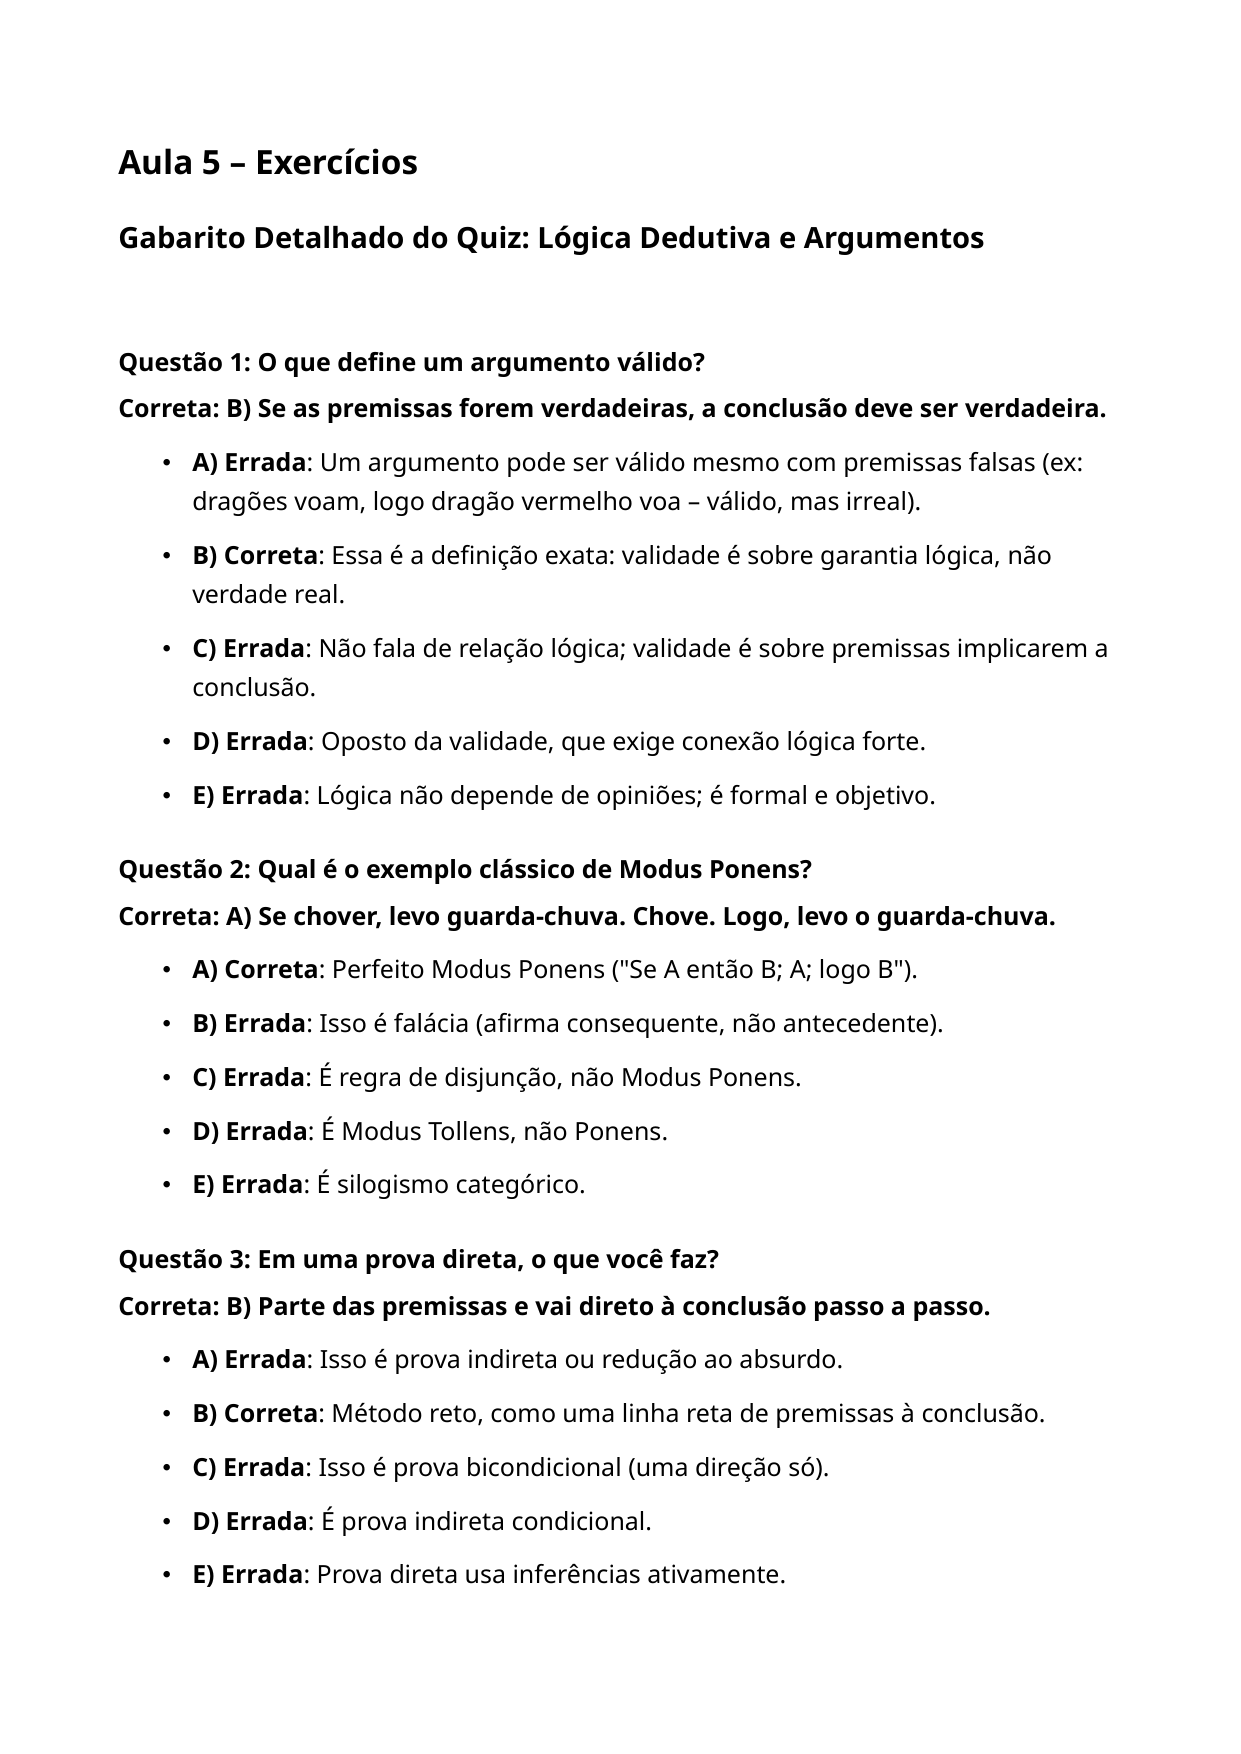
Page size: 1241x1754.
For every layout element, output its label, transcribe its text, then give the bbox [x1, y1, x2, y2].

subtitle Questão 3: Em uma prova direta, o que você faz? [118, 1242, 1122, 1276]
list D) Errada: É Modus Tollens, não Ponens. [162, 1113, 1122, 1147]
list B) Errada: Isso é falácia (afirma consequente, não antecedente). [162, 1006, 1122, 1040]
list E) Errada: Lógica não depende de opiniões; é formal e objetivo. [162, 777, 1122, 811]
subtitle Gabarito Detalhado do Quiz: Lógica Dedutiva e Argumentos [118, 218, 1122, 257]
list C) Errada: Isso é prova bicondicional (uma direção só). [162, 1449, 1122, 1484]
text Correta: A) Se chover, levo guarda-chuva. Chove. Logo, levo o guarda-chuva. [118, 898, 1122, 932]
subtitle Questão 1: O que define um argumento válido? [118, 344, 1122, 378]
list A) Errada: Isso é prova indireta ou redução ao absurdo. [162, 1342, 1122, 1376]
list D) Errada: É prova indireta condicional. [162, 1503, 1122, 1537]
list D) Errada: Oposto da validade, que exige conexão lógica forte. [162, 723, 1122, 758]
list B) Correta: Método reto, como uma linha reta de premissas à conclusão. [162, 1396, 1122, 1430]
list E) Errada: Prova direta usa inferências ativamente. [162, 1557, 1122, 1591]
list B) Correta: Essa é a definição exata: validade é sobre garantia lógica, não verdade real. [162, 538, 1122, 611]
list C) Errada: Não fala de relação lógica; validade é sobre premissas implicarem a conclusão. [162, 631, 1122, 704]
subtitle Aula 5 – Exercícios [118, 139, 1122, 184]
list E) Errada: É silogismo categórico. [162, 1167, 1122, 1201]
list C) Errada: É regra de disjunção, não Modus Ponens. [162, 1060, 1122, 1094]
subtitle Questão 2: Qual é o exemplo clássico de Modus Ponens? [118, 852, 1122, 886]
list A) Errada: Um argumento pode ser válido mesmo com premissas falsas (ex: dragões voam, logo dragão vermelho voa – válido, mas irreal). [162, 445, 1122, 518]
list A) Correta: Perfeito Modus Ponens ("Se A então B; A; logo B"). [162, 952, 1122, 986]
text Correta: B) Se as premissas forem verdadeiras, a conclusão deve ser verdadeira. [118, 391, 1122, 425]
text Correta: B) Parte das premissas e vai direto à conclusão passo a passo. [118, 1288, 1122, 1322]
